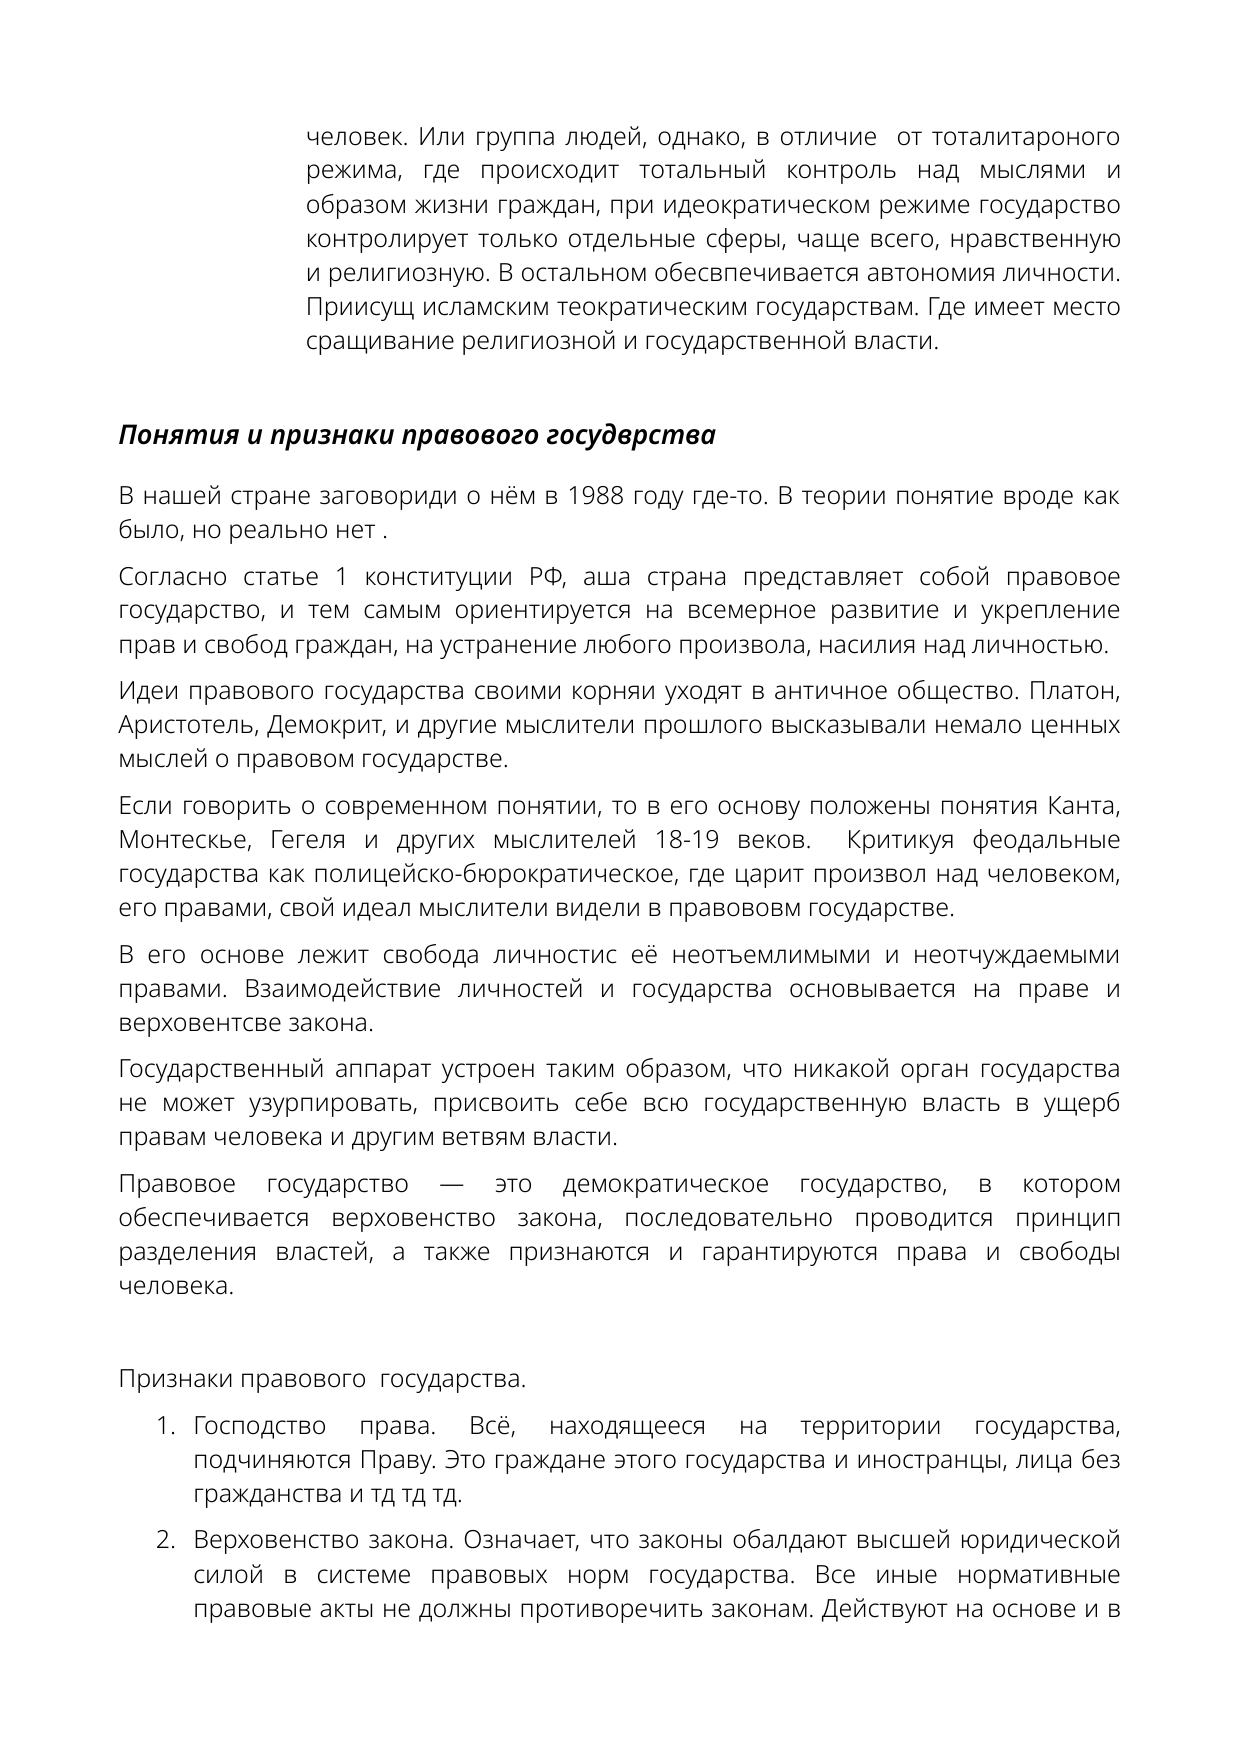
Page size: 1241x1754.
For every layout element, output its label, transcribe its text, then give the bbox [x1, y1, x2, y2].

text Идеи правового государства своими корняи уходят в античное общество. Платон, Аристотель, Демокрит, и другие мыслители прошлого высказывали немало ценных мыслей о правовом государстве. [118, 673, 1122, 775]
subtitle Понятия и признаки правового госудврства [118, 416, 1122, 452]
list Верховенство закона. Означает, что законы обалдают высшей юридической силой в системе правовых норм государства. Все иные нормативные правовые акты не должны противоречить законам. Действуют на основе и в [156, 1522, 1122, 1624]
list человек. Или группа людей, однако, в отличие от тоталитароного режима, где происходит тотальный контроль над мыслями и образом жизни граждан, при идеократическом режиме государство контролирует только отдельные сферы, чаще всего, нравственную и религиозную. В остальном обесвпечивается автономия личности. Приисущ исламским теократическим государствам. Где имеет место сращивание религиозной и государственной власти. [268, 118, 1122, 357]
text Признаки правового государства. [118, 1361, 1122, 1395]
text Согласно статье 1 конституции РФ, аша страна представляет собой правовое государство, и тем самым ориентируется на всемерное развитие и укрепление прав и свобод граждан, на устранение любого произвола, насилия над личностью. [118, 558, 1122, 660]
text Государственный аппарат устроен таким образом, что никакой орган государства не может узурпировать, присвоить себе всю государственную власть в ущерб правам человека и другим ветвям власти. [118, 1051, 1122, 1153]
text Если говорить о современном понятии, то в его основу положены понятия Канта, Монтескье, Гегеля и других мыслителей 18-19 веков. Критикуя феодальные государства как полицейско-бюрократическое, где царит произвол над человеком, его правами, свой идеал мыслители видели в правововм государстве. [118, 787, 1122, 924]
text В его основе лежит свобода личностис её неотъемлимыми и неотчуждаемыми правами. Взаимодействие личностей и государства основывается на праве и верховентсве закона. [118, 936, 1122, 1038]
text В нашей стране заговориди о нём в 1988 году где-то. В теории понятие вроде как было, но реально нет . [118, 477, 1122, 546]
list Господство права. Всё, находящееся на территории государства, подчиняются Праву. Это граждане этого государства и иностранцы, лица без гражданства и тд тд тд. [156, 1407, 1122, 1510]
text Правовое государство — это демократическое государство, в котором обеспечивается верховенство закона, последовательно проводится принцип разделения властей, а также признаются и гарантируются права и свободы человека. [118, 1166, 1122, 1302]
